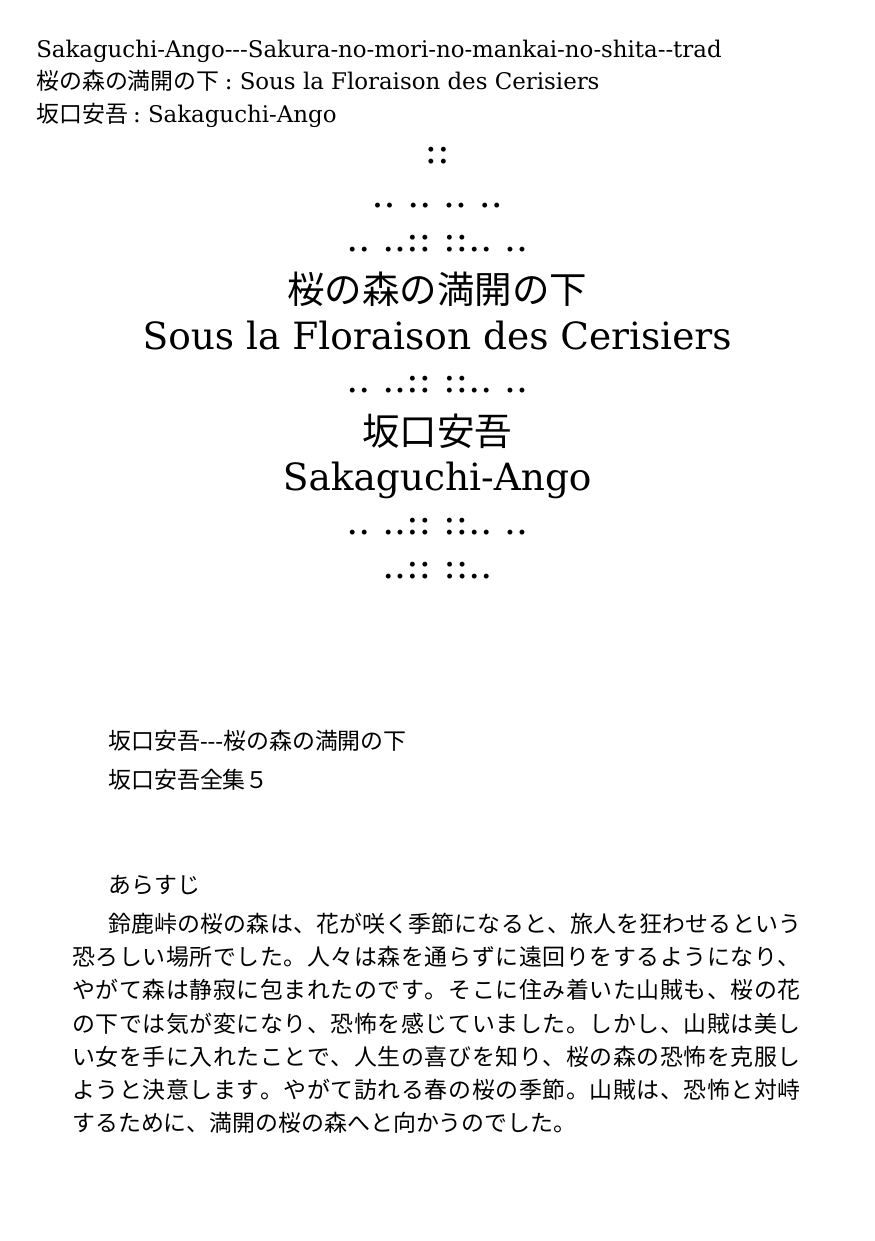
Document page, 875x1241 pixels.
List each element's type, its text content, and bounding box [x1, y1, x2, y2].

text Sakaguchi-Ango---Sakura-no-mori-no-mankai-no-shita--trad [36, 36, 838, 63]
subtitle :: .. .. .. .. .. ..:: ::.. .. 桜の森の満開の下 Sous la Floraison des Cerisiers .. ..:: ::.. .. 坂口安吾 Sakaguchi-Ango .. ..:: ::.. .. ..:: ::.. [36, 129, 838, 587]
text 坂口安吾 : Sakaguchi-Ango [36, 96, 838, 129]
text 坂口安吾---桜の森の満開の下 [72, 723, 802, 756]
text 鈴鹿峠の桜の森は、花が咲く季節になると、旅人を狂わせるという恐ろしい場所でした。人々は森を通らずに遠回りをするようになり、やがて森は静寂に包まれたのです。そこに住み着いた山賊も、桜の花の下では気が変になり、恐怖を感じていました。しかし、山賊は美しい女を手に入れたことで、人生の喜びを知り、桜の森の恐怖を克服しようと決意します。やがて訪れる春の桜の季節。山賊は、恐怖と対峙するために、満開の桜の森へと向かうのでした。 [72, 906, 802, 1138]
text 桜の森の満開の下 : Sous la Floraison des Cerisiers [36, 63, 838, 96]
text あらすじ [72, 867, 802, 900]
text 坂口安吾全集５ [72, 762, 802, 796]
